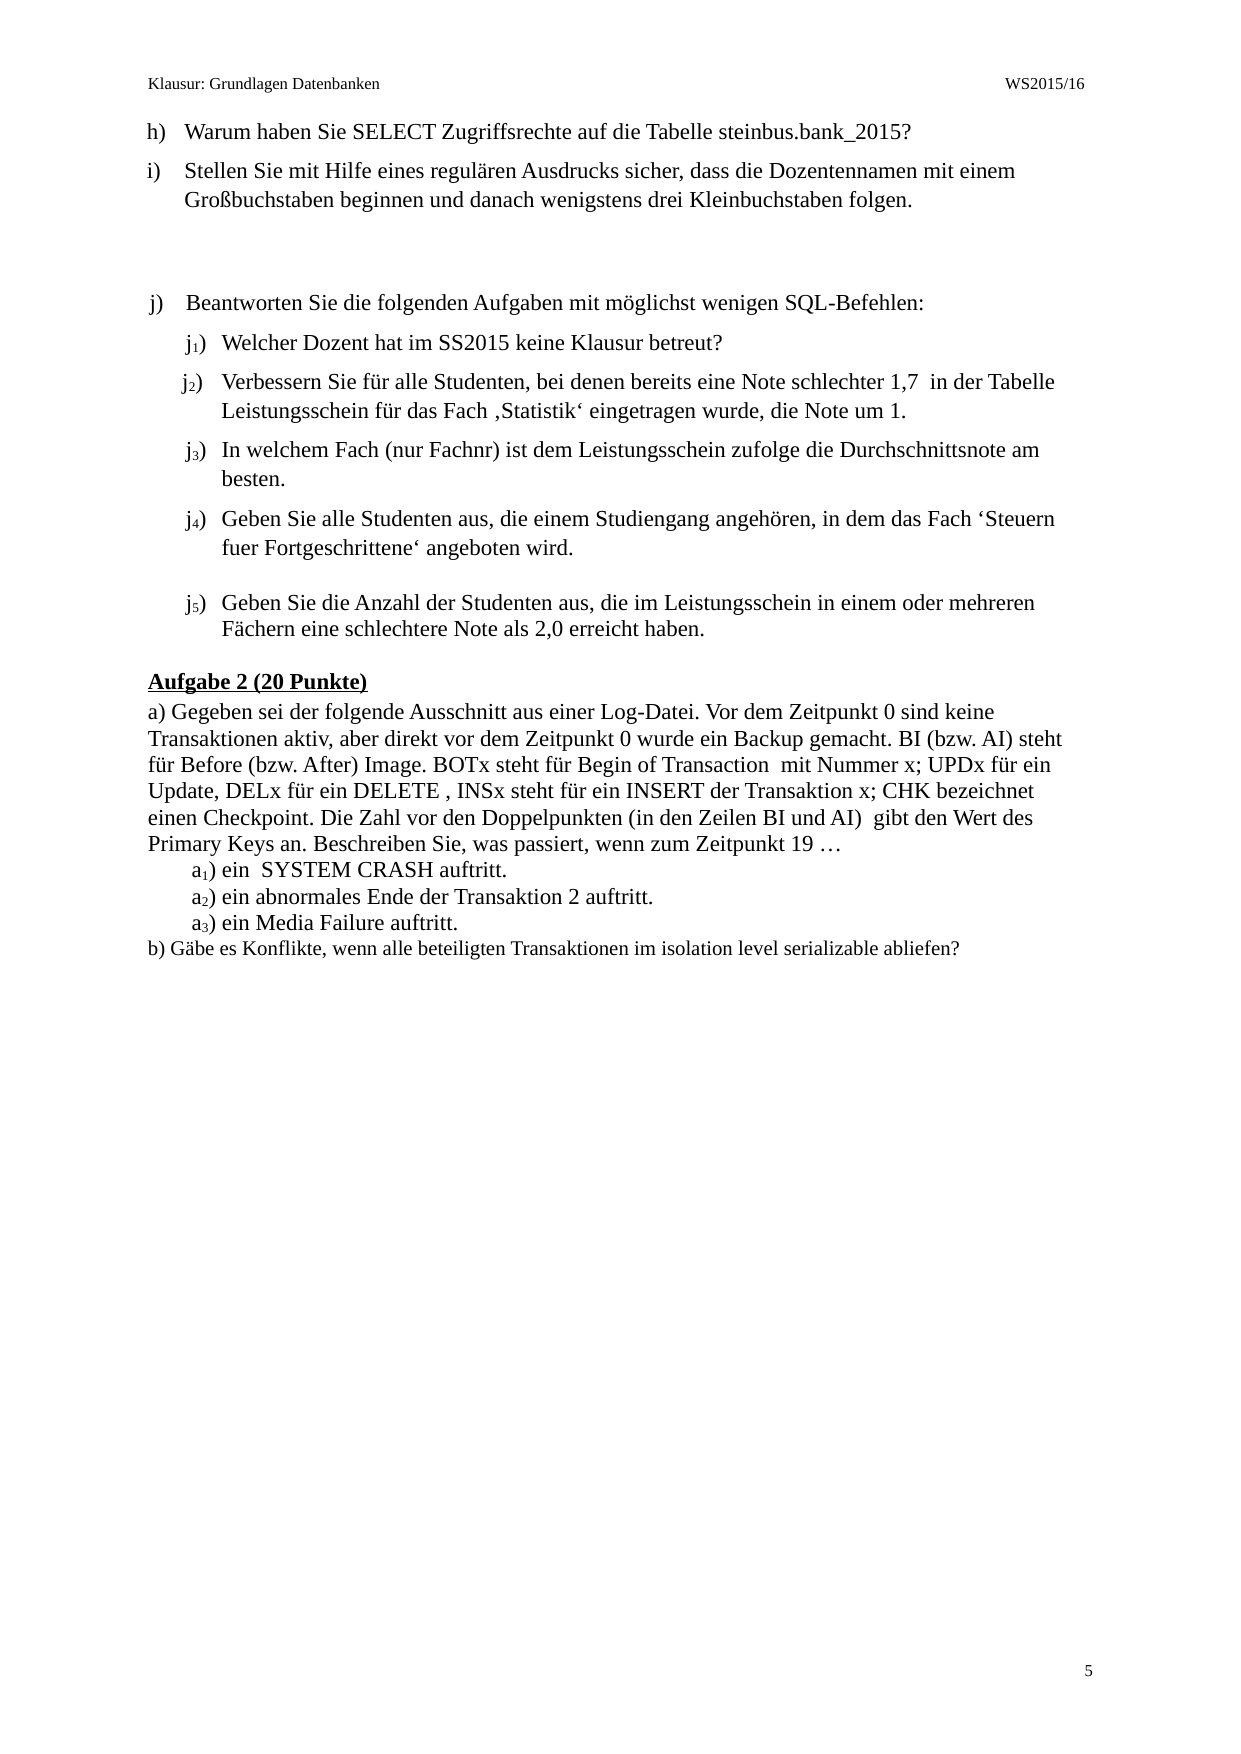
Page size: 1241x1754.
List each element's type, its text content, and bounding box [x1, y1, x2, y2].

text a1) ein SYSTEM CRASH auftritt. [191, 857, 1092, 883]
text j5) Geben Sie die Anzahl der Studenten aus, die im Leistungsschein in einem oder mehreren Fächern eine schlechtere Note als 2,0 erreicht haben. [186, 589, 1063, 642]
text Transaktionen aktiv, aber direkt vor dem Zeitpunkt 0 wurde ein Backup gemacht. BI (bzw. AI) steht [148, 725, 1092, 751]
list Stellen Sie mit Hilfe eines regulären Ausdrucks sicher, dass die Dozentennamen mit einem Großbuchstaben beginnen und danach wenigstens drei Kleinbuchstaben folgen. [147, 158, 1092, 213]
text a) Gegeben sei der folgende Ausschnitt aus einer Log-Datei. Vor dem Zeitpunkt 0 sind keine [148, 698, 1092, 725]
text j4) Geben Sie alle Studenten aus, die einem Studiengang angehören, in dem das Fach ‘Steuern fuer Fortgeschrittene‘ angeboten wird. [186, 505, 1092, 587]
text für Before (bzw. After) Image. BOTx steht für Begin of Transaction mit Nummer x; UPDx für ein [148, 751, 1092, 777]
text b) Gäbe es Konflikte, wenn alle beteiligten Transaktionen im isolation level serializable abliefen? [148, 936, 1092, 960]
list Warum haben Sie SELECT Zugriffsrechte auf die Tabelle steinbus.bank_2015? [147, 118, 1092, 144]
text Primary Keys an. Beschreiben Sie, was passiert, wenn zum Zeitpunkt 19 … [148, 830, 1092, 857]
text j3) In welchem Fach (nur Fachnr) ist dem Leistungsschein zufolge die Durchschnittsnote am besten. [186, 437, 1092, 492]
text einen Checkpoint. Die Zahl vor den Doppelpunkten (in den Zeilen BI und AI) gibt den Wert des [148, 804, 1092, 830]
text Aufgabe 2 (20 Punkte) [148, 668, 1092, 694]
text j1) Welcher Dozent hat im SS2015 keine Klausur betreut? [148, 329, 1092, 355]
text j2) Verbessern Sie für alle Studenten, bei denen bereits eine Note schlechter 1,7 in der Tabelle Leistungsschein für das Fach ‚Statistik‘ eingetragen wurde, die Note um 1. [148, 368, 1092, 423]
text Update, DELx für ein DELETE , INSx steht für ein INSERT der Transaktion x; CHK bezeichnet [148, 777, 1092, 804]
text a2) ein abnormales Ende der Transaktion 2 auftritt. [191, 883, 1092, 909]
list Beantworten Sie die folgenden Aufgaben mit möglichst wenigen SQL-Befehlen: [149, 289, 1092, 316]
text a3) ein Media Failure auftritt. [191, 909, 1092, 936]
